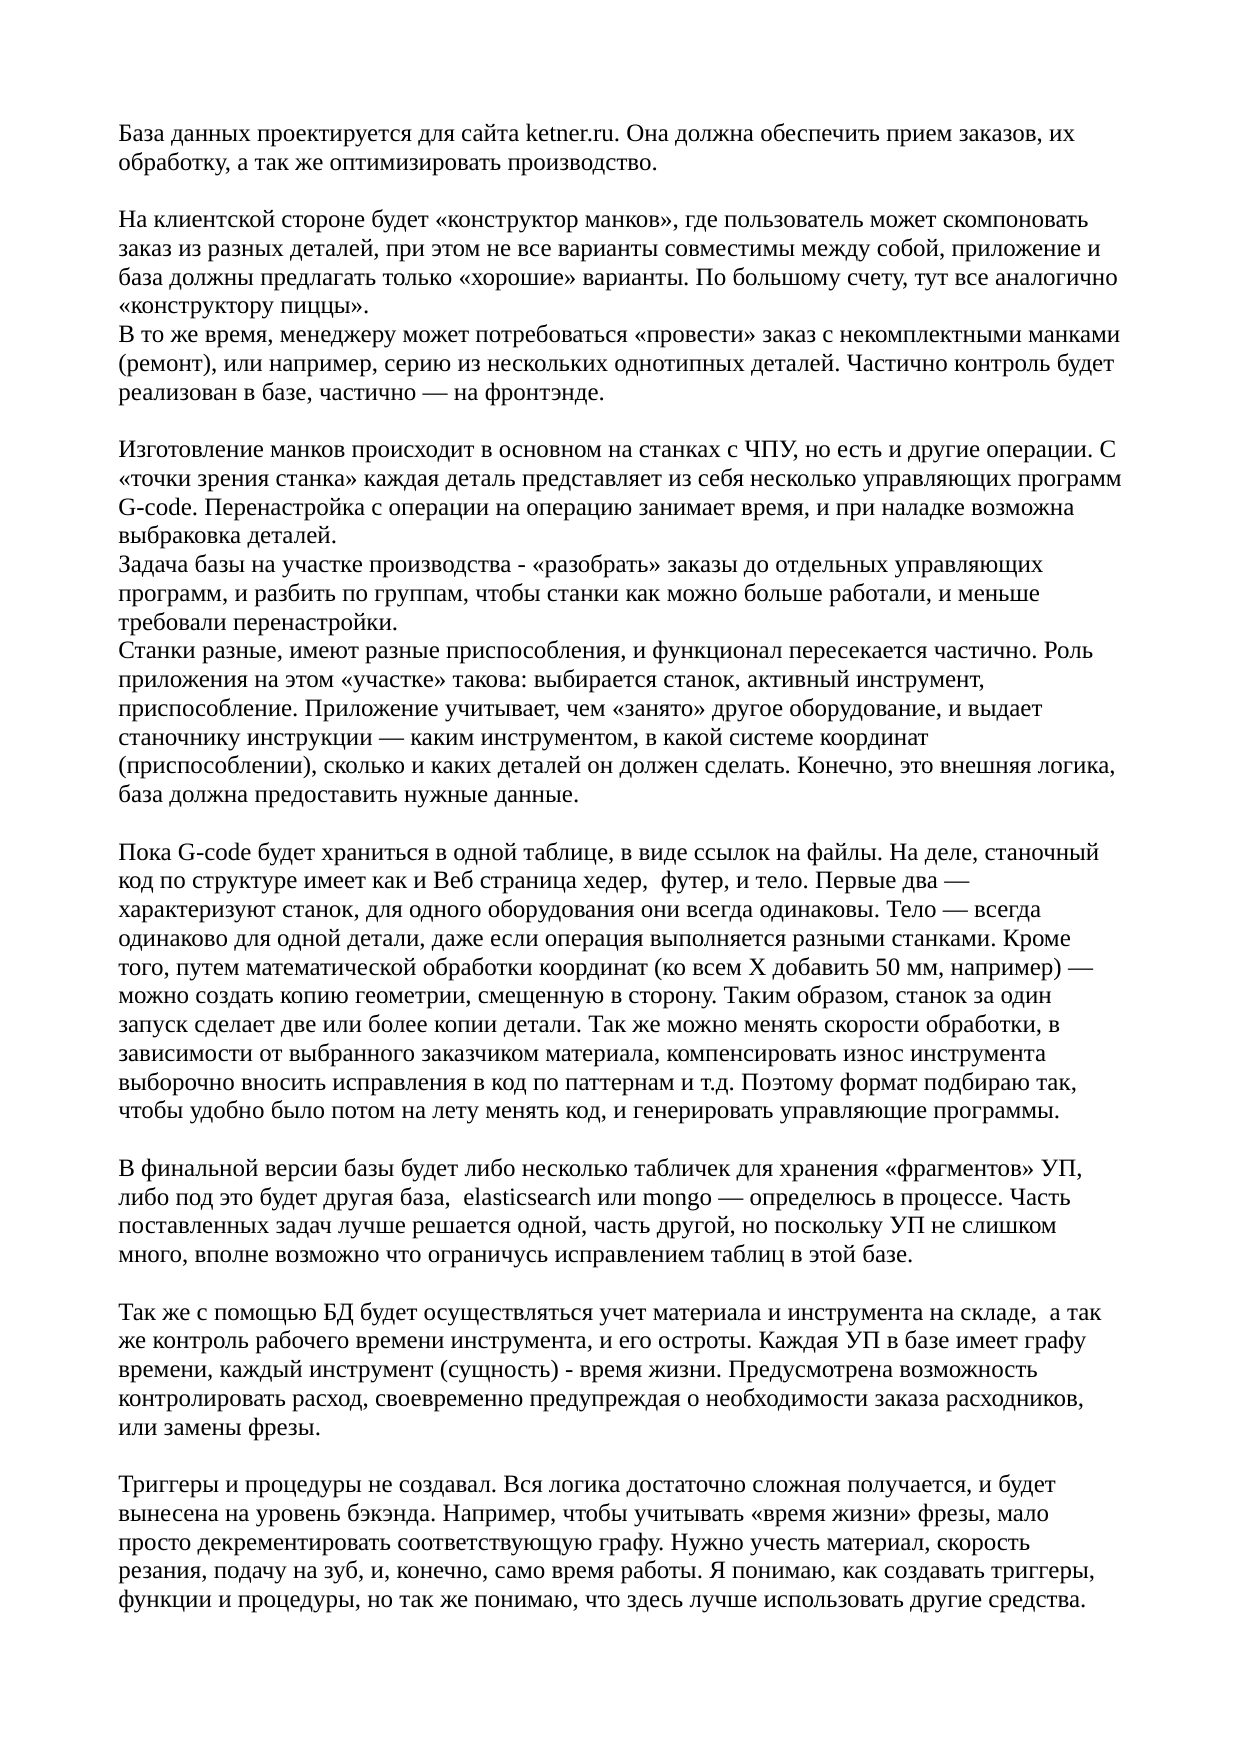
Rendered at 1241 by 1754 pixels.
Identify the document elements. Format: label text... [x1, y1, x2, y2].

text Станки разные, имеют разные приспособления, и функционал пересекается частично. Роль приложения на этом «участке» такова: выбирается станок, активный инструмент, приспособление. Приложение учитывает, чем «занято» другое оборудование, и выдает станочнику инструкции — каким инструментом, в какой системе координат (приспособлении), сколько и каких деталей он должен сделать. Конечно, это внешняя логика, база должна предоставить нужные данные. [118, 636, 1122, 808]
text Триггеры и процедуры не создавал. Вся логика достаточно сложная получается, и будет вынесена на уровень бэкэнда. Например, чтобы учитывать «время жизни» фрезы, мало просто декрементировать соответствующую графу. Нужно учесть материал, скорость резания, подачу на зуб, и, конечно, само время работы. Я понимаю, как создавать триггеры, функции и процедуры, но так же понимаю, что здесь лучше использовать другие средства. [118, 1469, 1122, 1613]
text В финальной версии базы будет либо несколько табличек для хранения «фрагментов» УП, либо под это будет другая база, elasticsearch или mongo — определюсь в процессе. Часть поставленных задач лучше решается одной, часть другой, но поскольку УП не слишком много, вполне возможно что ограничусь исправлением таблиц в этой базе. [118, 1153, 1122, 1268]
text В то же время, менеджеру может потребоваться «провести» заказ с некомплектными манками (ремонт), или например, серию из нескольких однотипных деталей. Частично контроль будет реализован в базе, частично — на фронтэнде. [118, 319, 1122, 406]
text Задача базы на участке производства - «разобрать» заказы до отдельных управляющих программ, и разбить по группам, чтобы станки как можно больше работали, и меньше требовали перенастройки. [118, 549, 1122, 636]
text Изготовление манков происходит в основном на станках с ЧПУ, но есть и другие операции. С «точки зрения станка» каждая деталь представляет из себя несколько управляющих программ G-code. Перенастройка с операции на операцию занимает время, и при наладке возможна выбраковка деталей. [118, 434, 1122, 549]
text Так же с помощью БД будет осуществляться учет материала и инструмента на складе, а так же контроль рабочего времени инструмента, и его остроты. Каждая УП в базе имеет графу времени, каждый инструмент (сущность) - время жизни. Предусмотрена возможность контролировать расход, своевременно предупреждая о необходимости заказа расходников, или замены фрезы. [118, 1297, 1122, 1441]
text База данных проектируется для сайта ketner.ru. Она должна обеспечить прием заказов, их обработку, а так же оптимизировать производство. [118, 118, 1122, 176]
text На клиентской стороне будет «конструктор манков», где пользователь может скомпоновать заказ из разных деталей, при этом не все варианты совместимы между собой, приложение и база должны предлагать только «хорошие» варианты. По большому счету, тут все аналогично «конструктору пиццы». [118, 204, 1122, 319]
text Пока G-code будет храниться в одной таблице, в виде ссылок на файлы. На деле, станочный код по структуре имеет как и Веб страница хедер, футер, и тело. Первые два — характеризуют станок, для одного оборудования они всегда одинаковы. Тело — всегда одинаково для одной детали, даже если операция выполняется разными станками. Кроме того, путем математической обработки координат (ко всем Х добавить 50 мм, например) — можно создать копию геометрии, смещенную в сторону. Таким образом, станок за один запуск сделает две или более копии детали. Так же можно менять скорости обработки, в зависимости от выбранного заказчиком материала, компенсировать износ инструмента выборочно вносить исправления в код по паттернам и т.д. Поэтому формат подбираю так, чтобы удобно было потом на лету менять код, и генерировать управляющие программы. [118, 837, 1122, 1124]
